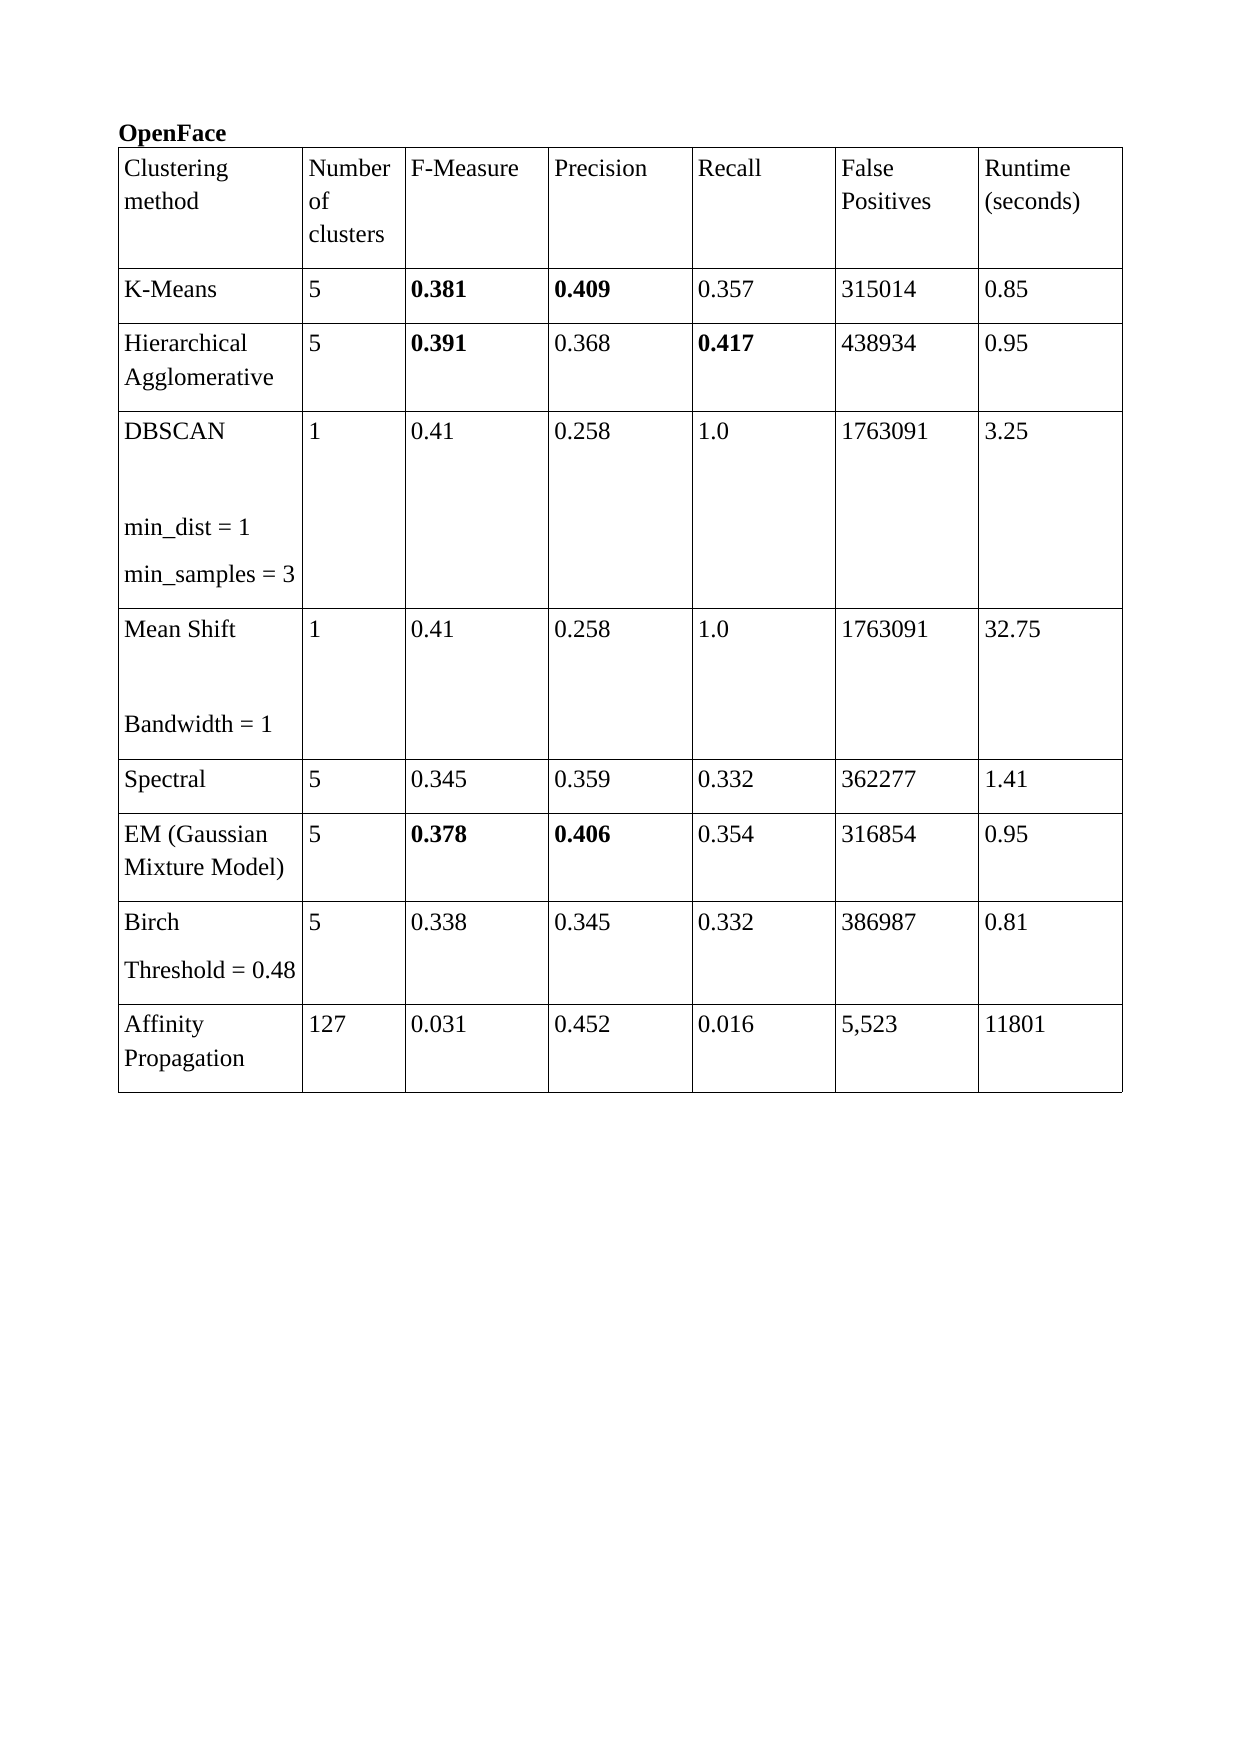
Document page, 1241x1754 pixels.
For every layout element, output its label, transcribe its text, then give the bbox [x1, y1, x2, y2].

table_cell 0.345 [406, 760, 548, 813]
table_cell 3.25 [979, 412, 1122, 608]
table_cell 0.81 [979, 902, 1122, 1004]
table_cell 11801 [979, 1005, 1122, 1092]
table_header Runtime (seconds) [979, 148, 1122, 268]
table_cell 0.031 [406, 1005, 548, 1092]
table_cell 1.0 [693, 609, 835, 758]
table_cell 1.41 [979, 760, 1122, 813]
table_cell 0.85 [979, 269, 1122, 323]
table_cell 5 [303, 324, 405, 411]
table_cell 0.332 [693, 760, 835, 813]
table_header Clustering method [119, 148, 302, 268]
table_cell 0.016 [693, 1005, 835, 1092]
table_header Precision [549, 148, 692, 268]
table_cell 1 [303, 412, 405, 608]
table_cell Spectral [119, 760, 302, 813]
table_cell 0.378 [406, 814, 548, 901]
table_cell 0.357 [693, 269, 835, 323]
table_cell 0.391 [406, 324, 548, 411]
table_cell 0.95 [979, 324, 1122, 411]
table_cell 5 [303, 902, 405, 1004]
table_cell 0.354 [693, 814, 835, 901]
table_cell DBSCAN min_dist = 1 min_samples = 3 [119, 412, 302, 608]
table_cell K-Means [119, 269, 302, 323]
table_cell 0.417 [693, 324, 835, 411]
table_cell 1763091 [836, 609, 978, 758]
table_cell 5 [303, 760, 405, 813]
table_cell EM (Gaussian Mixture Model) [119, 814, 302, 901]
table_cell 386987 [836, 902, 978, 1004]
table_cell 315014 [836, 269, 978, 323]
table_cell 0.409 [549, 269, 692, 323]
table_header False Positives [836, 148, 978, 268]
table_cell 1.0 [693, 412, 835, 608]
table_cell 0.41 [406, 609, 548, 758]
table_cell Birch Threshold = 0.48 [119, 902, 302, 1004]
table_cell 0.41 [406, 412, 548, 608]
table_cell 5 [303, 814, 405, 901]
table_cell 1763091 [836, 412, 978, 608]
table_cell 0.406 [549, 814, 692, 901]
text OpenFace [118, 118, 1122, 147]
table_cell 5,523 [836, 1005, 978, 1092]
table_cell 362277 [836, 760, 978, 813]
table_cell 1 [303, 609, 405, 758]
table_cell 0.258 [549, 412, 692, 608]
table_cell 438934 [836, 324, 978, 411]
table_cell 0.258 [549, 609, 692, 758]
table_cell 0.338 [406, 902, 548, 1004]
table_header F-Measure [406, 148, 548, 268]
table_cell 316854 [836, 814, 978, 901]
table_cell 0.95 [979, 814, 1122, 901]
table_cell 0.452 [549, 1005, 692, 1092]
table_cell Affinity Propagation [119, 1005, 302, 1092]
table_cell 32.75 [979, 609, 1122, 758]
table_cell 0.381 [406, 269, 548, 323]
table_cell 0.345 [549, 902, 692, 1004]
table_cell Hierarchical Agglomerative [119, 324, 302, 411]
table_header Recall [693, 148, 835, 268]
table_cell Mean Shift Bandwidth = 1 [119, 609, 302, 758]
table_cell 127 [303, 1005, 405, 1092]
table_cell 5 [303, 269, 405, 323]
table_cell 0.359 [549, 760, 692, 813]
table_cell 0.368 [549, 324, 692, 411]
table_header Number of clusters [303, 148, 405, 268]
table_cell 0.332 [693, 902, 835, 1004]
